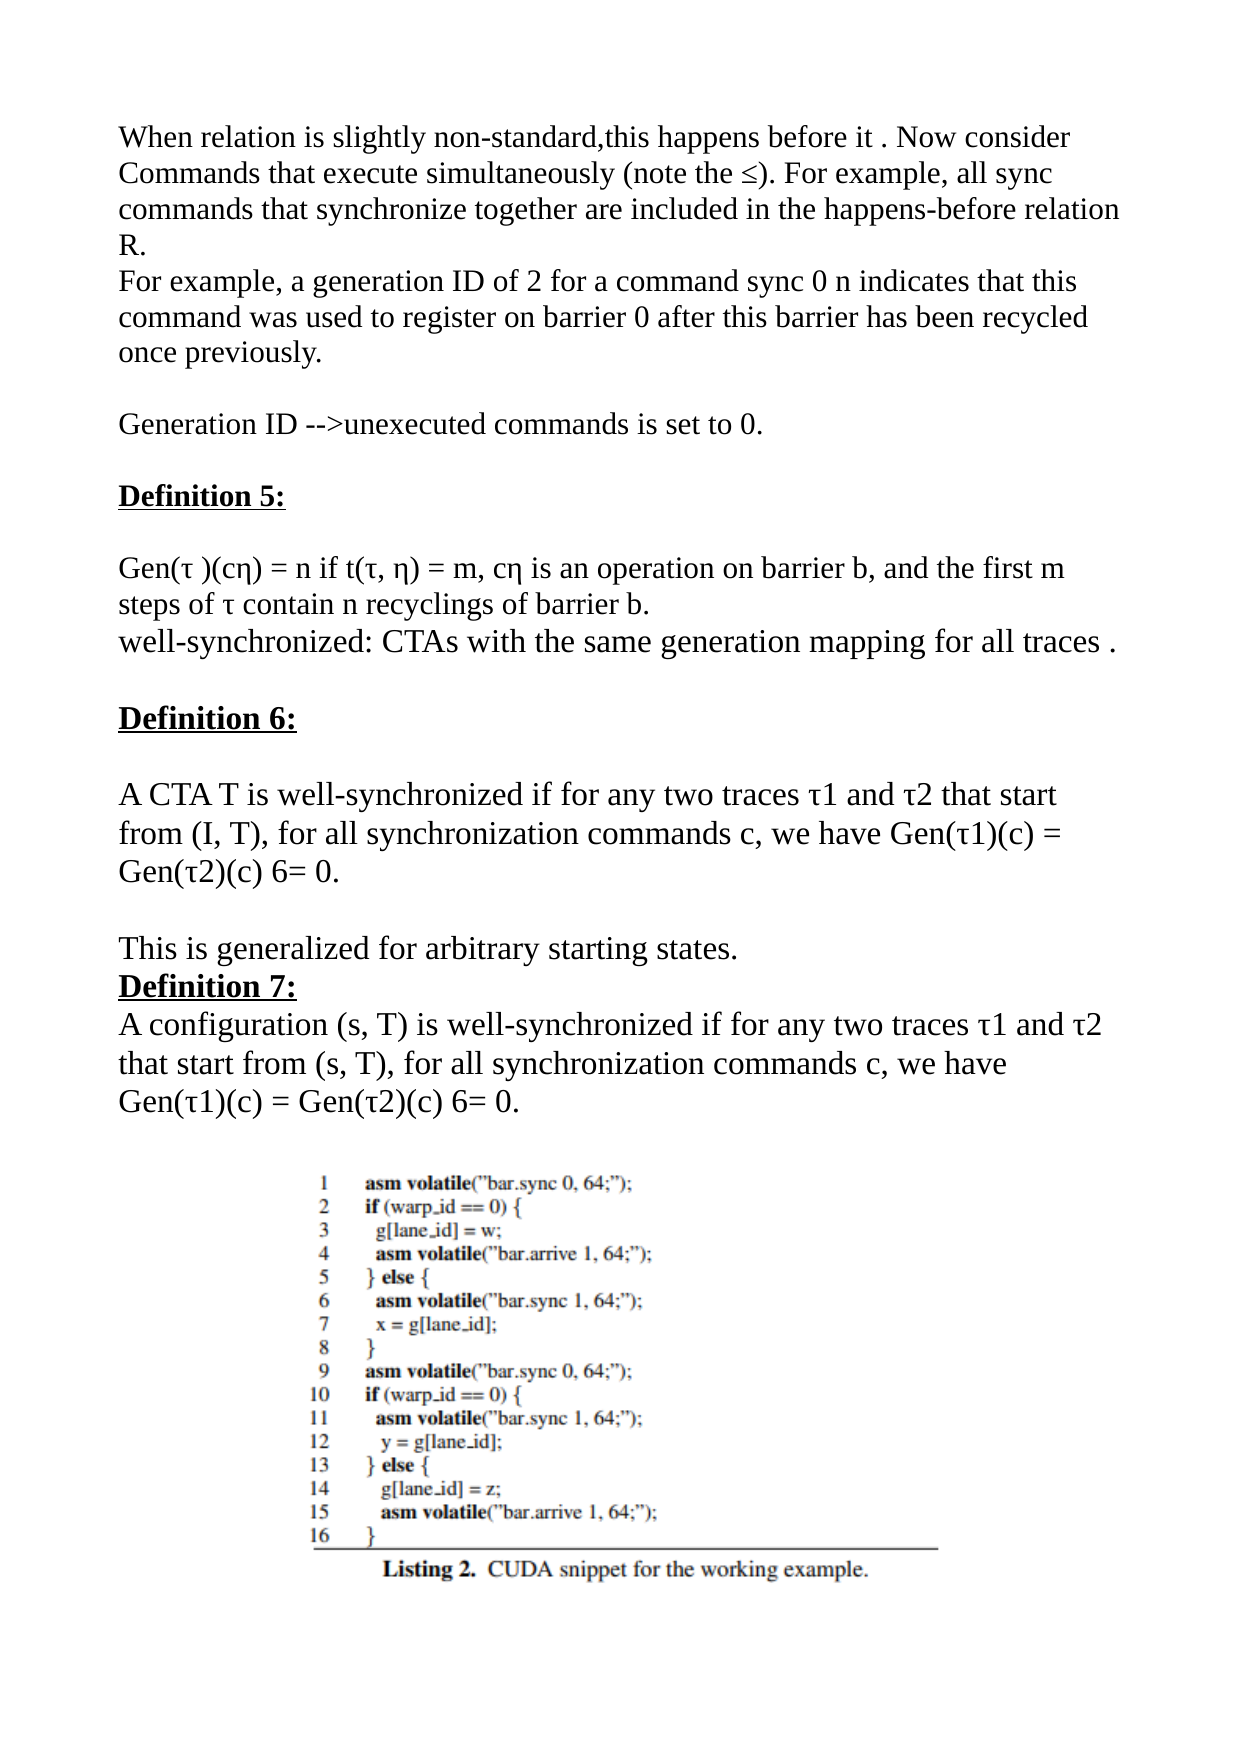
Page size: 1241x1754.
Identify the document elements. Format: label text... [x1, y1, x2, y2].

text When relation is slightly non-standard,this happens before it . Now consider Commands that execute simultaneously (note the ≤). For example, all sync commands that synchronize together are included in the happens-before relation R. [118, 118, 1122, 262]
text Definition 6: [118, 698, 1122, 736]
picture [267, 1157, 973, 1594]
text This is generalized for arbitrary starting states. [118, 928, 1122, 966]
text Generation ID -->unexecuted commands is set to 0. [118, 406, 1122, 442]
text Gen(τ )(cη) = n if t(τ, η) = m, cη is an operation on barrier b, and the first m steps of τ contain n recyclings of barrier b. [118, 549, 1122, 621]
text A CTA T is well-synchronized if for any two traces τ1 and τ2 that start from (I, T), for all synchronization commands c, we have Gen(τ1)(c) = Gen(τ2)(c) 6= 0. [118, 774, 1122, 889]
text For example, a generation ID of 2 for a command sync 0 n indicates that this command was used to register on barrier 0 after this barrier has been recycled once previously. [118, 262, 1122, 370]
text Definition 5: [118, 477, 1122, 513]
text A configuration (s, T) is well-synchronized if for any two traces τ1 and τ2 that start from (s, T), for all synchronization commands c, we have Gen(τ1)(c) = Gen(τ2)(c) 6= 0. [118, 1004, 1122, 1119]
text Definition 7: [118, 966, 1122, 1004]
text well-synchronized: CTAs with the same generation mapping for all traces . [118, 621, 1122, 659]
